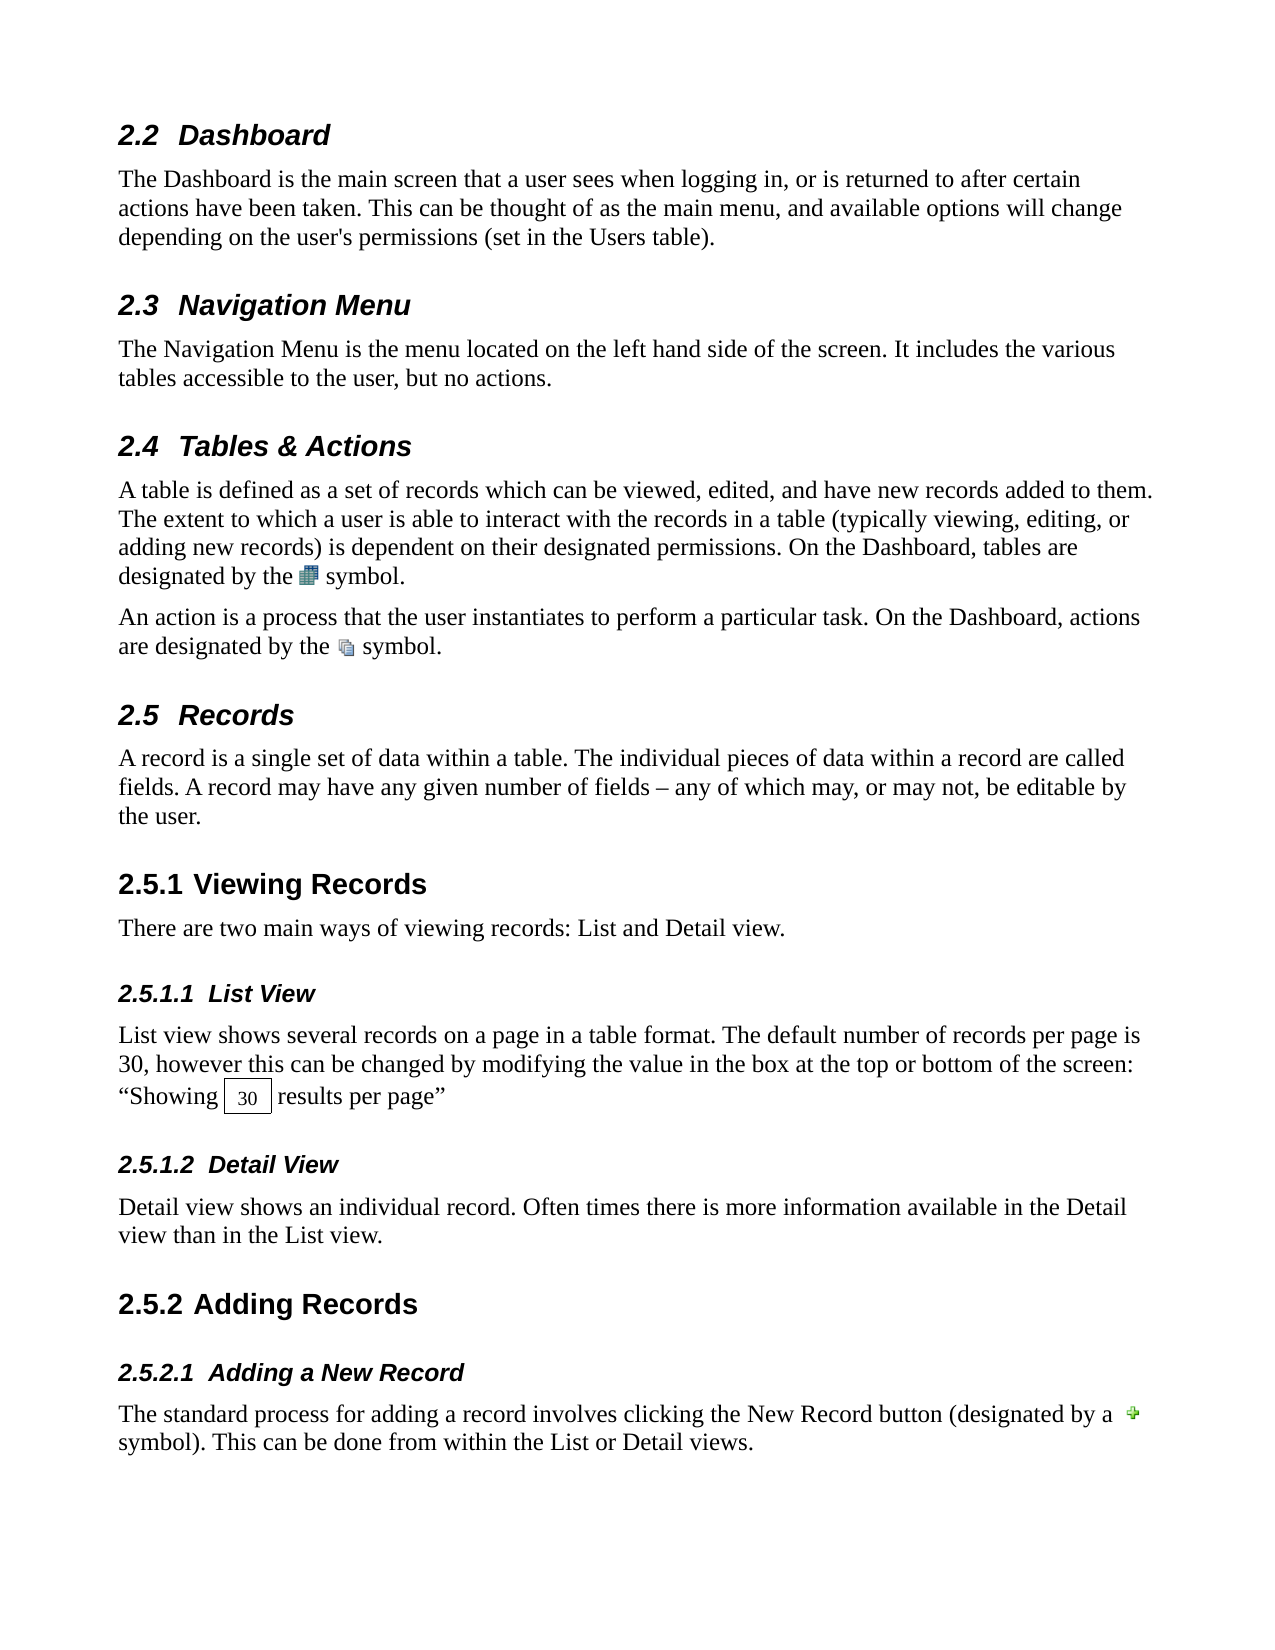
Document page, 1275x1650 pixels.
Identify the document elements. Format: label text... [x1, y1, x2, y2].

subtitle Records [118, 697, 1157, 731]
picture [299, 564, 320, 585]
subtitle Detail View [118, 1151, 1157, 1179]
text An action is a process that the user instantiates to perform a particular task. On the Dashboard, actions are designated by the symbol. [118, 602, 1157, 660]
text The Navigation Menu is the menu located on the left hand side of the screen. It includes the various tables accessible to the user, but no actions. [118, 334, 1157, 391]
text List view shows several records on a page in a table format. The default number of records per page is 30, however this can be changed by modifying the value in the box at the top or bottom of the screen: “Showing results per page” [118, 1021, 1157, 1113]
text A record is a single set of data within a table. The individual pieces of data within a record are called fields. A record may have any given number of fields – any of which may, or may not, be editable by the user. [118, 743, 1157, 830]
subtitle Navigation Menu [118, 288, 1157, 321]
text Detail view shows an individual record. Often times there is more information available in the Detail view than in the List view. [118, 1192, 1157, 1249]
text The standard process for adding a record involves clicking the New Record button (designated by a symbol). This can be done from within the List or Detail views. [118, 1399, 1157, 1456]
text 30 [227, 1081, 268, 1110]
text There are two main ways of viewing records: List and Detail view. [118, 913, 1157, 942]
picture [336, 638, 357, 659]
subtitle Viewing Records [118, 867, 1157, 901]
subtitle List View [118, 979, 1157, 1008]
subtitle Adding Records [118, 1287, 1157, 1320]
subtitle Dashboard [118, 118, 1157, 152]
text A table is defined as a set of records which can be viewed, edited, and have new records added to them. The extent to which a user is able to interact with the records in a table (typically viewing, editing, or adding new records) is dependent on their designated permissions. On the Dashboard, tables are designated by the symbol. [118, 475, 1157, 590]
subtitle Tables & Actions [118, 429, 1157, 462]
text The Dashboard is the main screen that a user sees when logging in, or is returned to after certain actions have been taken. This can be thought of as the main menu, and available options will change depending on the user's permissions (set in the Users table). [118, 164, 1157, 250]
subtitle Adding a New Record [118, 1358, 1157, 1386]
picture [1119, 1401, 1147, 1426]
